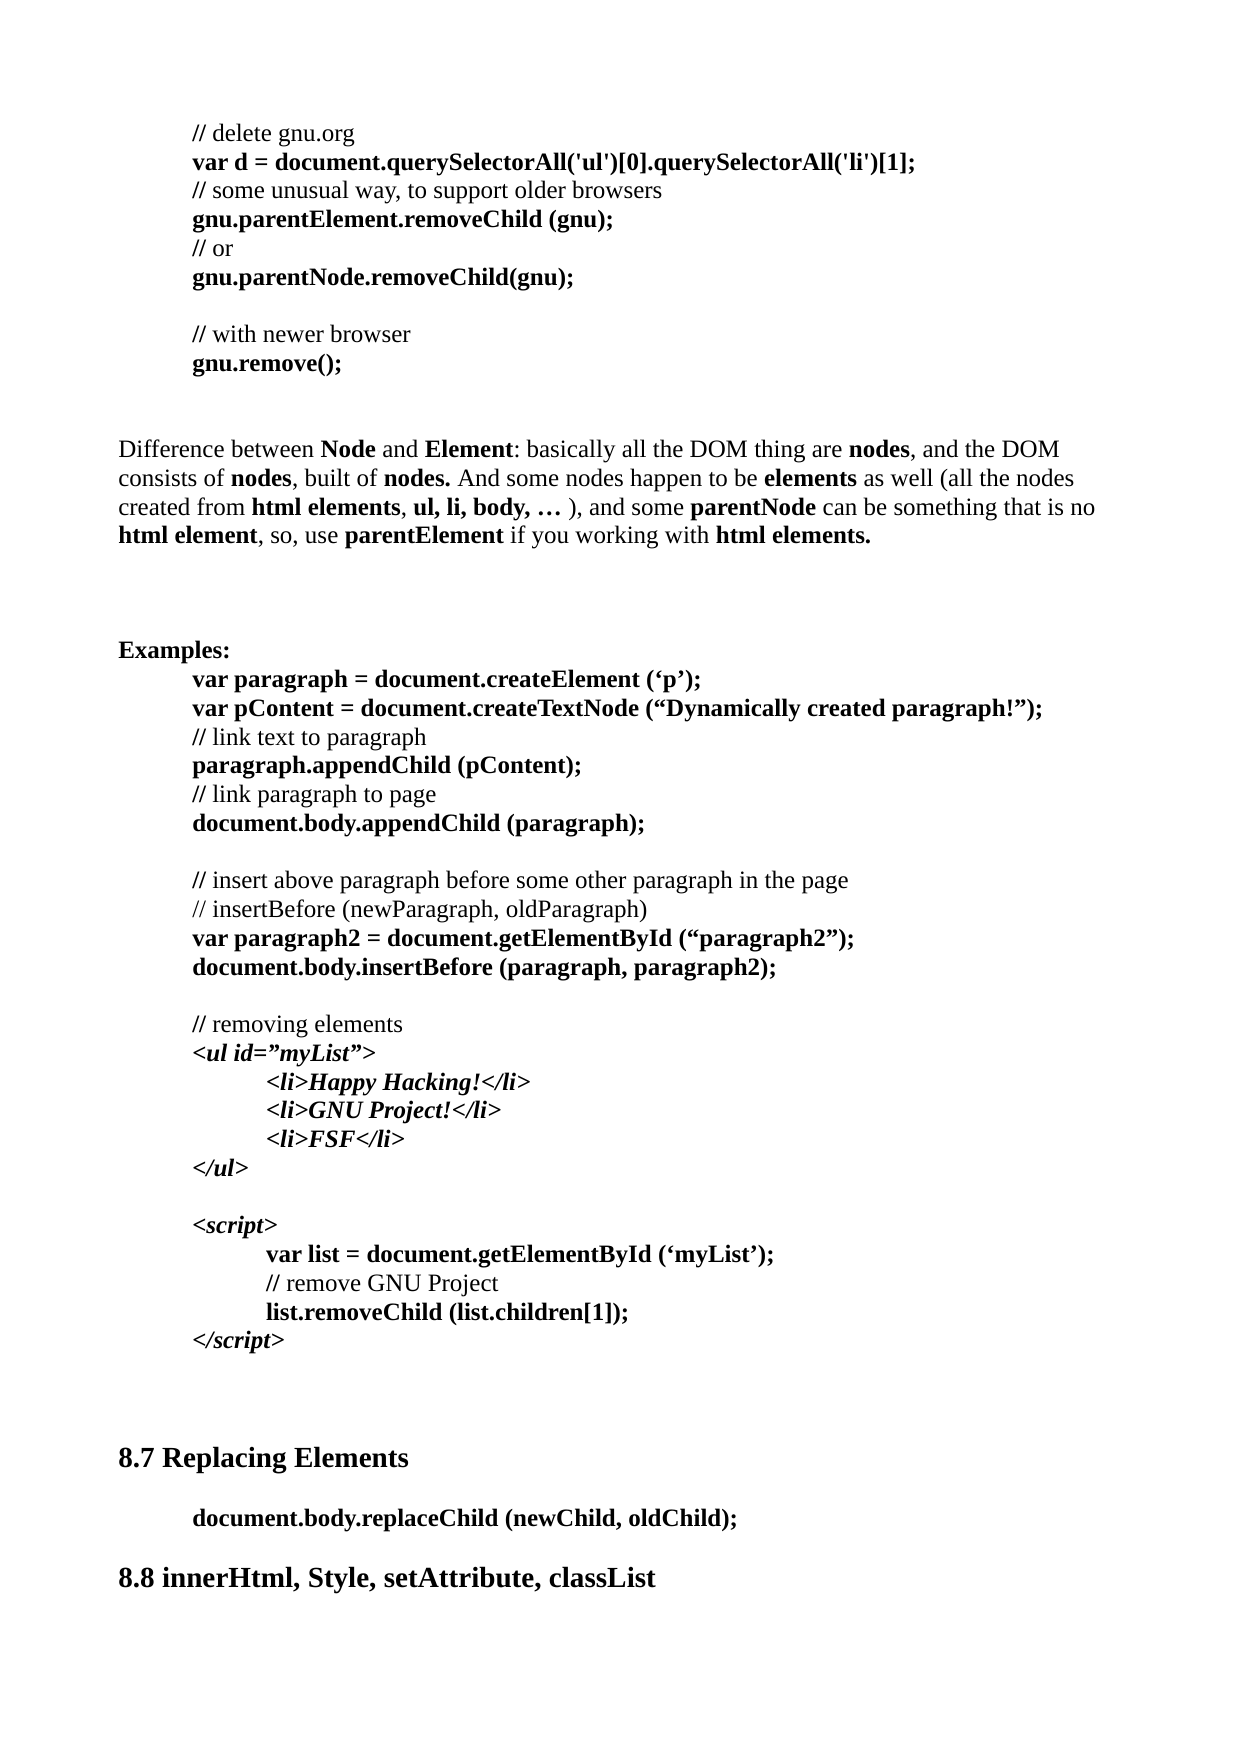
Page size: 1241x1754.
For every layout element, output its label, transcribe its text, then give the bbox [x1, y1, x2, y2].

text gnu.parentElement.removeChild (gnu); [118, 204, 1122, 233]
text Difference between Node and Element: basically all the DOM thing are nodes, and the DOM consists of nodes, built of nodes. And some nodes happen to be elements as well (all the nodes created from html elements, ul, li, body, … ), and some parentNode can be something that is no html element, so, use parentElement if you working with html elements. [118, 434, 1122, 549]
text // delete gnu.org [118, 118, 1122, 147]
text list.removeChild (list.children[1]); [118, 1297, 1122, 1326]
text // link text to paragraph [118, 722, 1122, 751]
text // insert above paragraph before some other paragraph in the page [118, 866, 1122, 894]
text </ul> [118, 1153, 1122, 1182]
text 8.7 Replacing Elements [118, 1441, 1122, 1474]
text // removing elements [118, 1009, 1122, 1038]
text document.body.insertBefore (paragraph, paragraph2); [118, 952, 1122, 981]
text <li>FSF</li> [118, 1124, 1122, 1153]
text gnu.parentNode.removeChild(gnu); [118, 262, 1122, 291]
text document.body.replaceChild (newChild, oldChild); [118, 1503, 1122, 1532]
text <li>GNU Project!</li> [118, 1096, 1122, 1124]
text 8.8 innerHtml, Style, setAttribute, classList [118, 1560, 1122, 1594]
text var pContent = document.createTextNode (“Dynamically created paragraph!”); [118, 693, 1122, 722]
text var paragraph = document.createElement (‘p’); [118, 664, 1122, 693]
text // remove GNU Project [118, 1268, 1122, 1297]
text // some unusual way, to support older browsers [118, 176, 1122, 204]
text <script> [118, 1211, 1122, 1239]
text <li>Happy Hacking!</li> [118, 1067, 1122, 1096]
text paragraph.appendChild (pContent); [118, 751, 1122, 779]
text Examples: [118, 636, 1122, 664]
text document.body.appendChild (paragraph); [118, 808, 1122, 837]
text gnu.remove(); [118, 348, 1122, 377]
text // link paragraph to page [118, 779, 1122, 808]
text var d = document.querySelectorAll('ul')[0].querySelectorAll('li')[1]; [118, 147, 1122, 176]
text var list = document.getElementById (‘myList’); [118, 1239, 1122, 1268]
text var paragraph2 = document.getElementById (“paragraph2”); [118, 923, 1122, 952]
text <ul id=”myList”> [118, 1038, 1122, 1067]
text </script> [118, 1326, 1122, 1354]
text // with newer browser [118, 319, 1122, 348]
text // or [118, 233, 1122, 262]
text // insertBefore (newParagraph, oldParagraph) [118, 894, 1122, 923]
